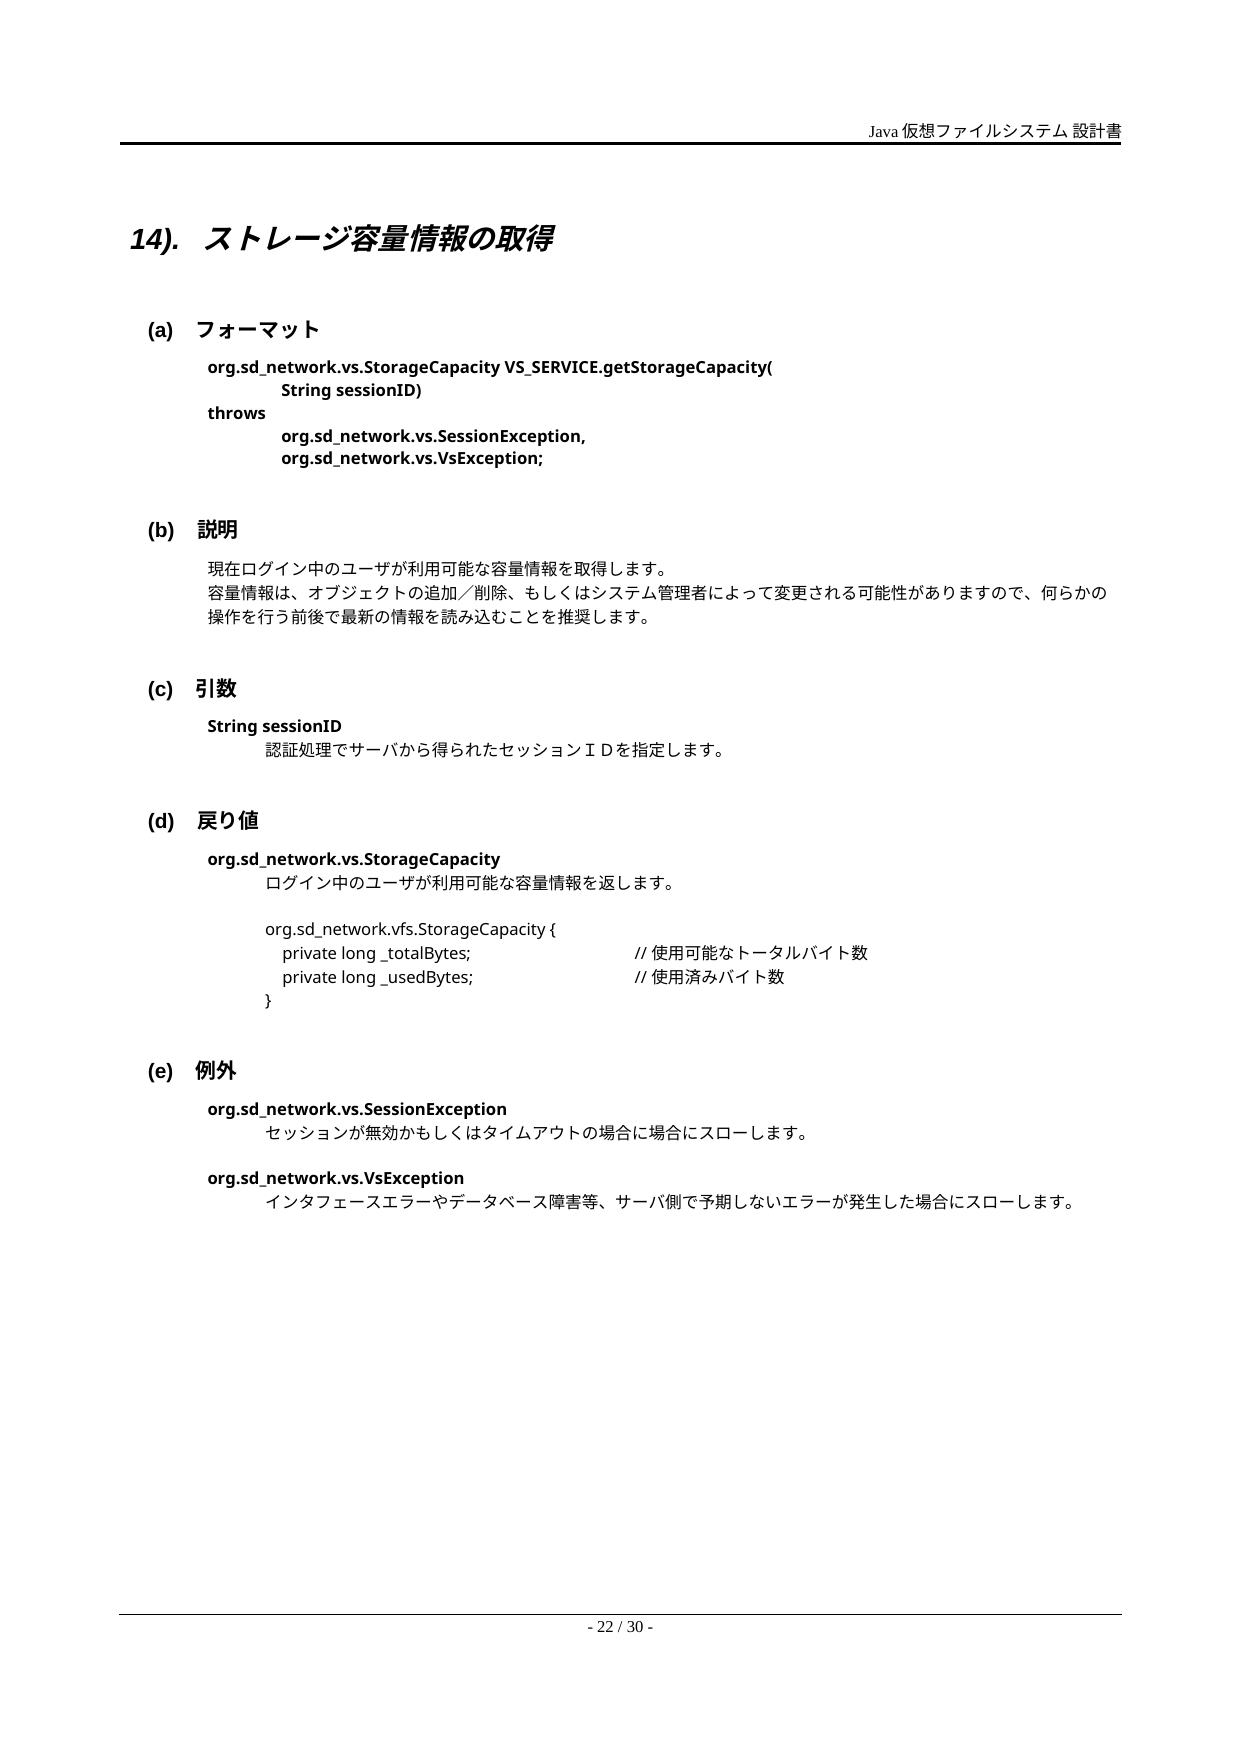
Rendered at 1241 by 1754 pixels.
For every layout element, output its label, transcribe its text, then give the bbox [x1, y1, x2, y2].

text private long _totalBytes; // 使用可能なトータルバイト数 [265, 940, 1122, 964]
text org.sd_network.vs.VsException [207, 1167, 1122, 1189]
text org.sd_network.vs.VsException; [207, 447, 1122, 470]
text throws [207, 402, 1122, 424]
subtitle フォーマット [118, 313, 1122, 344]
text org.sd_network.vfs.StorageCapacity { [265, 917, 1122, 940]
subtitle 説明 [118, 513, 1122, 543]
text String sessionID) [207, 379, 1122, 402]
subtitle 戻り値 [118, 805, 1122, 835]
text private long _usedBytes; // 使用済みバイト数 [265, 964, 1122, 988]
text String sessionID [207, 714, 1122, 737]
subtitle 例外 [118, 1054, 1122, 1085]
subtitle ストレージ容量情報の取得 [118, 215, 1122, 257]
text 認証処理でサーバから得られたセッションＩＤを指定します。 [265, 737, 1122, 761]
text org.sd_network.vs.SessionException [207, 1097, 1122, 1120]
text org.sd_network.vs.SessionException, [207, 424, 1122, 447]
text 容量情報は、オブジェクトの追加／削除、もしくはシステム管理者によって変更される可能性がありますので、何らかの操作を行う前後で最新の情報を読み込むことを推奨します。 [207, 580, 1122, 628]
text } [265, 988, 1122, 1011]
text org.sd_network.vs.StorageCapacity VS_SERVICE.getStorageCapacity( [207, 356, 1122, 379]
subtitle 引数 [118, 672, 1122, 702]
text インタフェースエラーやデータベース障害等、サーバ側で予期しないエラーが発生した場合にスローします。 [265, 1189, 1122, 1214]
text org.sd_network.vs.StorageCapacity [207, 847, 1122, 870]
text セッションが無効かもしくはタイムアウトの場合に場合にスローします。 [265, 1120, 1122, 1144]
text ログイン中のユーザが利用可能な容量情報を返します。 [265, 870, 1122, 894]
text 現在ログイン中のユーザが利用可能な容量情報を取得します。 [207, 556, 1122, 580]
